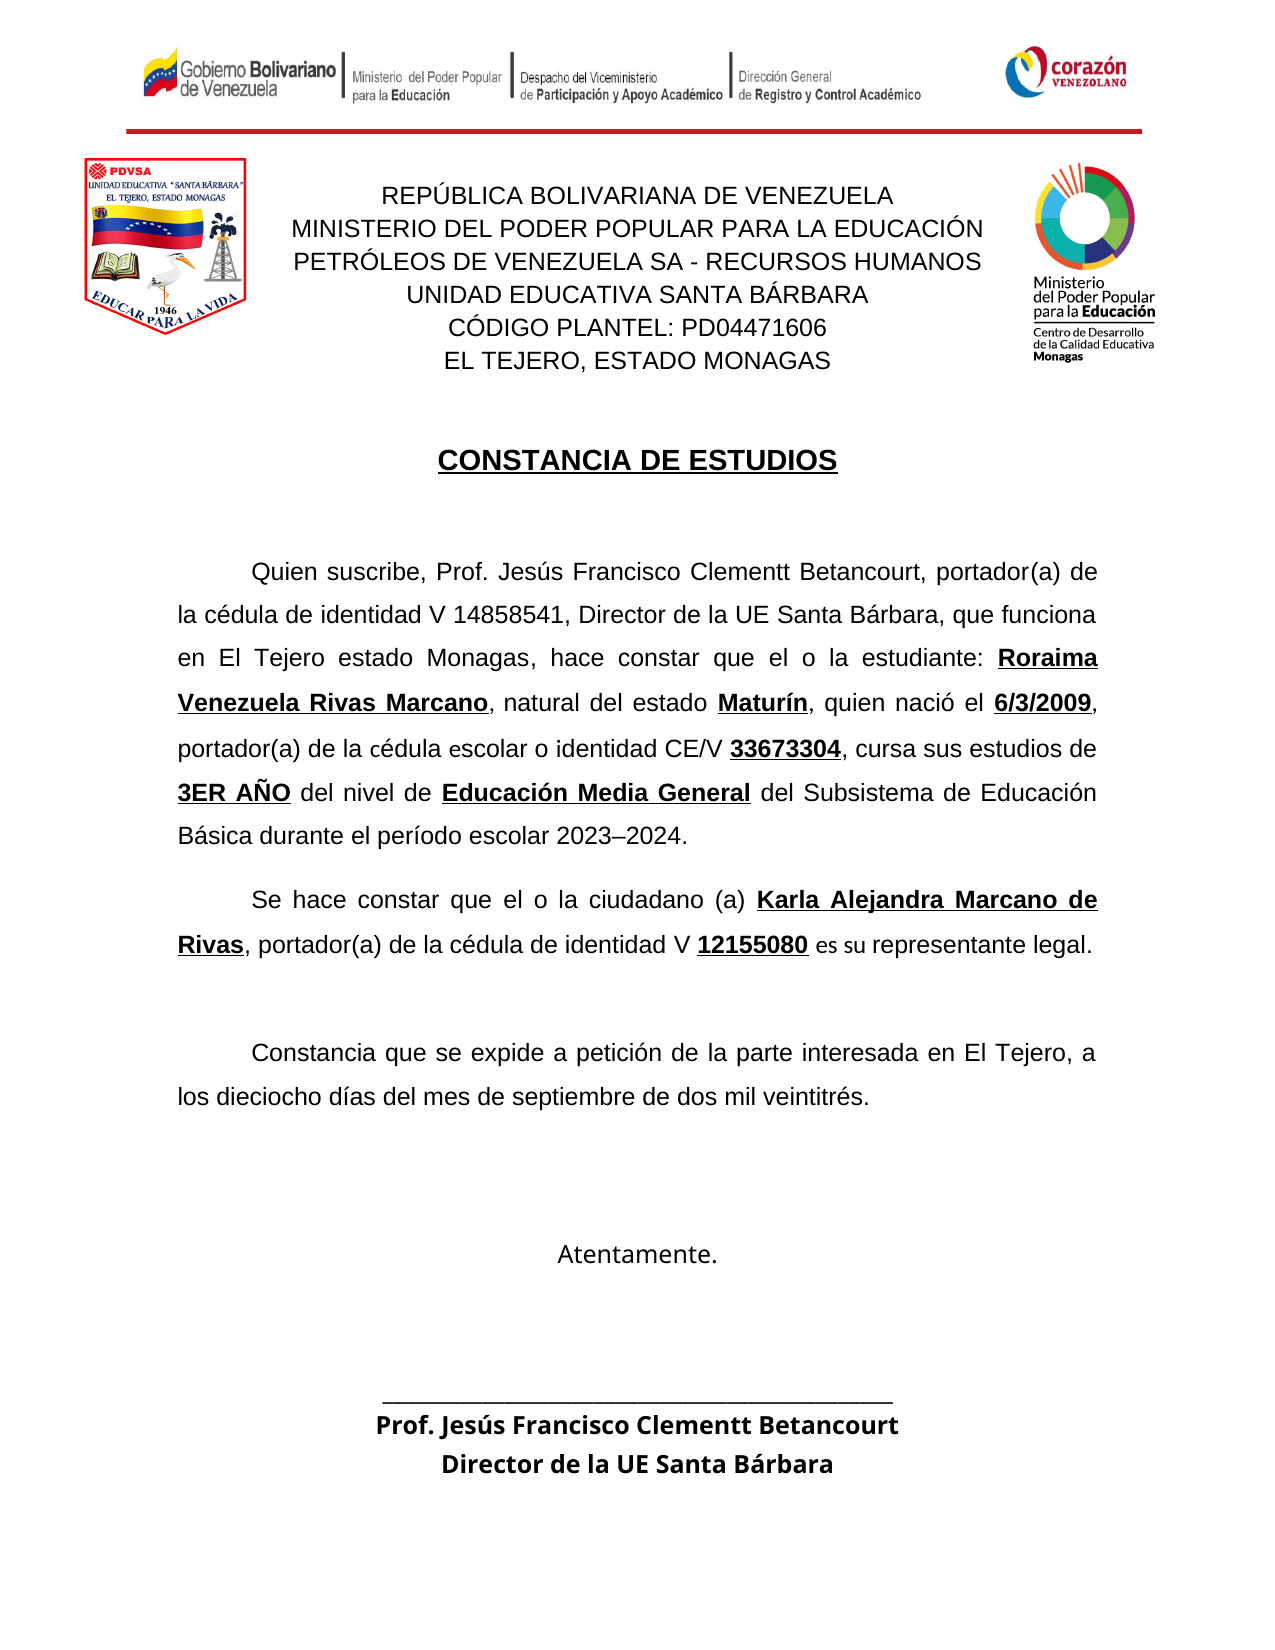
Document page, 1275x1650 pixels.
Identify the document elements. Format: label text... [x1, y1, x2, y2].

text Quien suscribe, Prof. Jesús Francisco Clementt Betancourt, portador(a) de la cédula de identidad V 14858541, Director de la UE Santa Bárbara, que funciona en El Tejero estado Monagas, hace constar que el o la estudiante: Roraima Venezuela Rivas Marcano, natural del estado Maturín, quien nació el 6/3/2009, portador(a) de la cédula escolar o identidad CE/V 33673304, cursa sus estudios de 3ER AÑO del nivel de Educación Media General del Subsistema de Educación Básica durante el período escolar 2023–2024. [177, 557, 1098, 849]
subtitle CONSTANCIA DE ESTUDIOS [177, 443, 1098, 476]
text EL TEJERO, ESTADO MONAGAS [177, 346, 978, 374]
text Director de la UE Santa Bárbara [177, 1447, 1098, 1481]
subtitle REPÚBLICA BOLIVARIANA DE VENEZUELA [252, 181, 978, 209]
subtitle MINISTERIO DEL PODER POPULAR PARA LA EDUCACIÓN [252, 214, 978, 242]
text UNIDAD EDUCATIVA SANTA BÁRBARA [252, 280, 978, 308]
text Prof. Jesús Francisco Clementt Betancourt [177, 1407, 1098, 1441]
text CÓDIGO PLANTEL: PD04471606 [177, 313, 978, 341]
subtitle PETRÓLEOS DE VENEZUELA SA - RECURSOS HUMANOS [252, 247, 978, 275]
text ______________________________________________ [177, 1373, 1098, 1407]
picture [79, 158, 252, 335]
picture [978, 153, 1200, 377]
text Se hace constar que el o la ciudadano (a) Karla Alejandra Marcano de Rivas, portador(a) de la cédula de identidad V 12155080 es su representante legal. [177, 885, 1098, 959]
text Atentamente. [177, 1237, 1098, 1271]
text Constancia que se expide a petición de la parte interesada en El Tejero, a los dieciocho días del mes de septiembre de dos mil veintitrés. [177, 1038, 1098, 1110]
picture [126, 11, 1142, 134]
